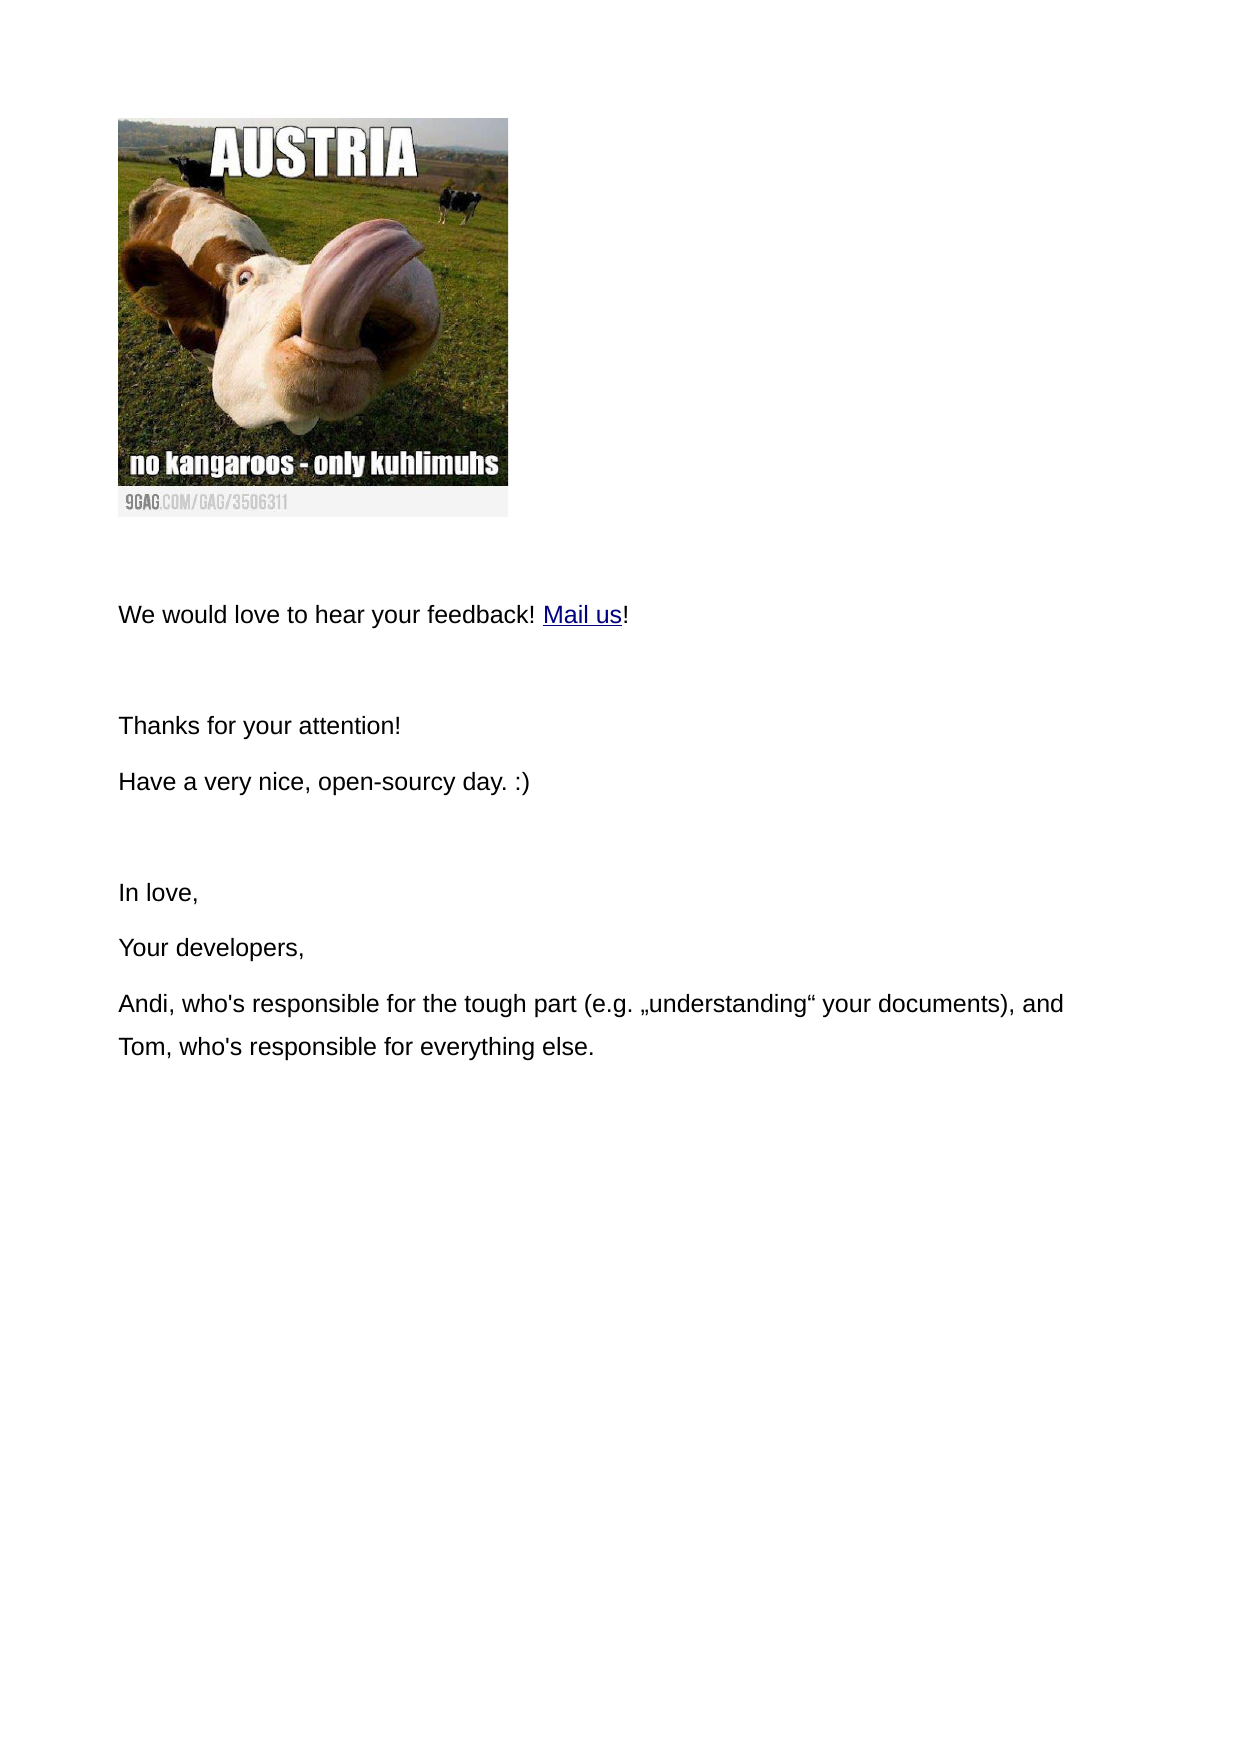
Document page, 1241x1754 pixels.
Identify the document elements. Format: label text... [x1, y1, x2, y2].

text In love, [118, 878, 1122, 906]
text Your developers, [118, 933, 1122, 962]
text Thanks for your attention! [118, 711, 1122, 739]
picture [118, 118, 509, 517]
text We would love to hear your feedback! Mail us! [118, 599, 1122, 628]
text Andi, who's responsible for the tough part (e.g. „understanding“ your documents), and Tom, who's responsible for everything else. [118, 989, 1122, 1061]
text Have a very nice, open-sourcy day. :) [118, 766, 1122, 795]
